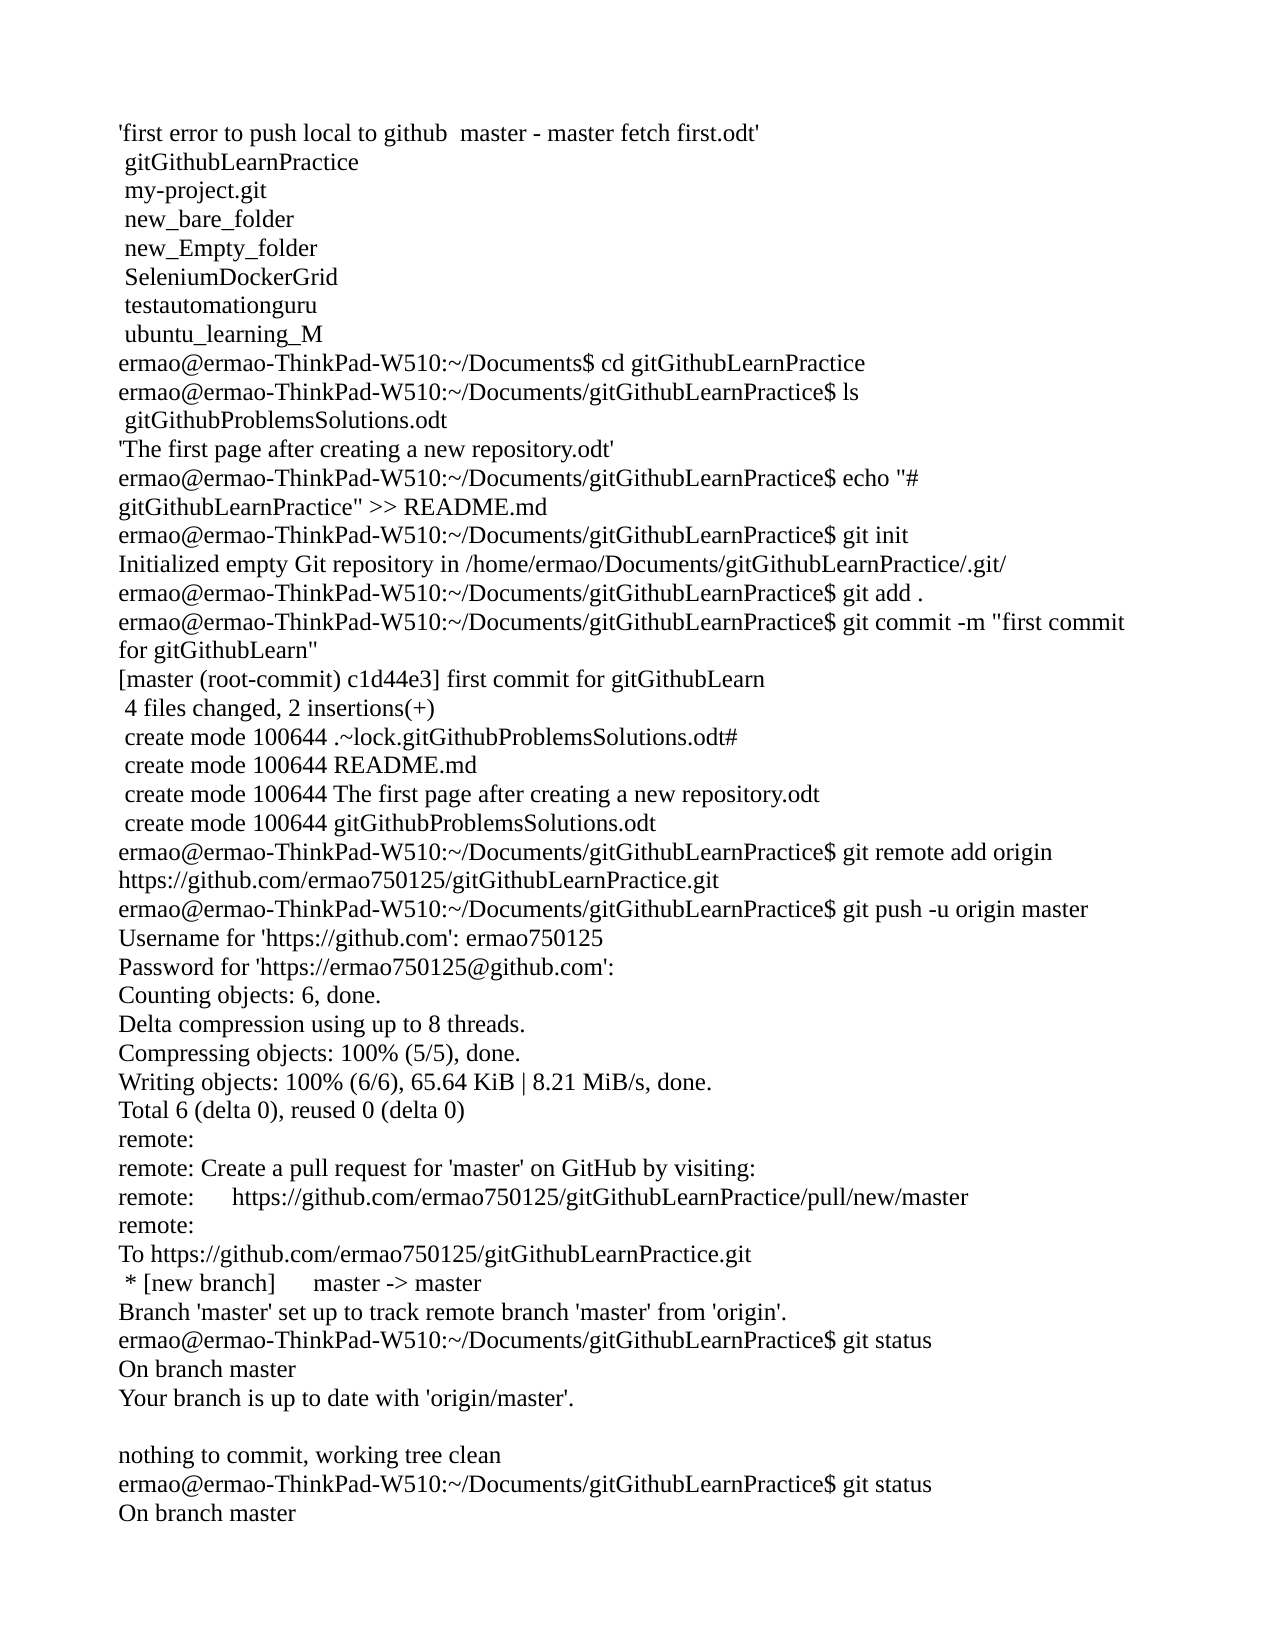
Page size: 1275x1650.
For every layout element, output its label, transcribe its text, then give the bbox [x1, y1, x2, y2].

text my-project.git [118, 176, 1157, 204]
text Compressing objects: 100% (5/5), done. [118, 1038, 1157, 1067]
text Username for 'https://github.com': ermao750125 [118, 923, 1157, 952]
text 'first error to push local to github master - master fetch first.odt' [118, 118, 1157, 147]
text remote: https://github.com/ermao750125/gitGithubLearnPractice/pull/new/master [118, 1182, 1157, 1211]
text ubuntu_learning_M [118, 319, 1157, 348]
text gitGithubProblemsSolutions.odt [118, 406, 1157, 434]
text ermao@ermao-ThinkPad-W510:~/Documents/gitGithubLearnPractice$ git commit -m "first commit for gitGithubLearn" [118, 607, 1157, 664]
text create mode 100644 README.md [118, 751, 1157, 779]
text Branch 'master' set up to track remote branch 'master' from 'origin'. [118, 1297, 1157, 1326]
text create mode 100644 gitGithubProblemsSolutions.odt [118, 808, 1157, 837]
text On branch master [118, 1354, 1157, 1383]
text SeleniumDockerGrid [118, 262, 1157, 291]
text To https://github.com/ermao750125/gitGithubLearnPractice.git [118, 1239, 1157, 1268]
text ermao@ermao-ThinkPad-W510:~/Documents/gitGithubLearnPractice$ git status [118, 1469, 1157, 1498]
text ermao@ermao-ThinkPad-W510:~/Documents/gitGithubLearnPractice$ git add . [118, 578, 1157, 607]
text create mode 100644 .~lock.gitGithubProblemsSolutions.odt# [118, 722, 1157, 751]
text ermao@ermao-ThinkPad-W510:~/Documents/gitGithubLearnPractice$ git remote add origin https://github.com/ermao750125/gitGithubLearnPractice.git [118, 837, 1157, 894]
text Writing objects: 100% (6/6), 65.64 KiB | 8.21 MiB/s, done. [118, 1067, 1157, 1096]
text new_Empty_folder [118, 233, 1157, 262]
text Your branch is up to date with 'origin/master'. [118, 1383, 1157, 1412]
text 4 files changed, 2 insertions(+) [118, 693, 1157, 722]
text remote: [118, 1124, 1157, 1153]
text Initialized empty Git repository in /home/ermao/Documents/gitGithubLearnPractice/.git/ [118, 549, 1157, 578]
text create mode 100644 The first page after creating a new repository.odt [118, 779, 1157, 808]
text * [new branch] master -> master [118, 1268, 1157, 1297]
text On branch master [118, 1498, 1157, 1527]
text gitGithubLearnPractice [118, 147, 1157, 176]
text remote: Create a pull request for 'master' on GitHub by visiting: [118, 1153, 1157, 1182]
text new_bare_folder [118, 204, 1157, 233]
text ermao@ermao-ThinkPad-W510:~/Documents/gitGithubLearnPractice$ git push -u origin master [118, 894, 1157, 923]
text ermao@ermao-ThinkPad-W510:~/Documents/gitGithubLearnPractice$ git init [118, 521, 1157, 549]
text nothing to commit, working tree clean [118, 1441, 1157, 1469]
text ermao@ermao-ThinkPad-W510:~/Documents/gitGithubLearnPractice$ git status [118, 1326, 1157, 1354]
text Total 6 (delta 0), reused 0 (delta 0) [118, 1096, 1157, 1124]
text remote: [118, 1211, 1157, 1239]
text Delta compression using up to 8 threads. [118, 1009, 1157, 1038]
text Counting objects: 6, done. [118, 981, 1157, 1009]
text [master (root-commit) c1d44e3] first commit for gitGithubLearn [118, 664, 1157, 693]
text ermao@ermao-ThinkPad-W510:~/Documents$ cd gitGithubLearnPractice [118, 348, 1157, 377]
text ermao@ermao-ThinkPad-W510:~/Documents/gitGithubLearnPractice$ ls [118, 377, 1157, 406]
text testautomationguru [118, 291, 1157, 319]
text ermao@ermao-ThinkPad-W510:~/Documents/gitGithubLearnPractice$ echo "# gitGithubLearnPractice" >> README.md [118, 463, 1157, 521]
text Password for 'https://ermao750125@github.com': [118, 952, 1157, 981]
text 'The first page after creating a new repository.odt' [118, 434, 1157, 463]
